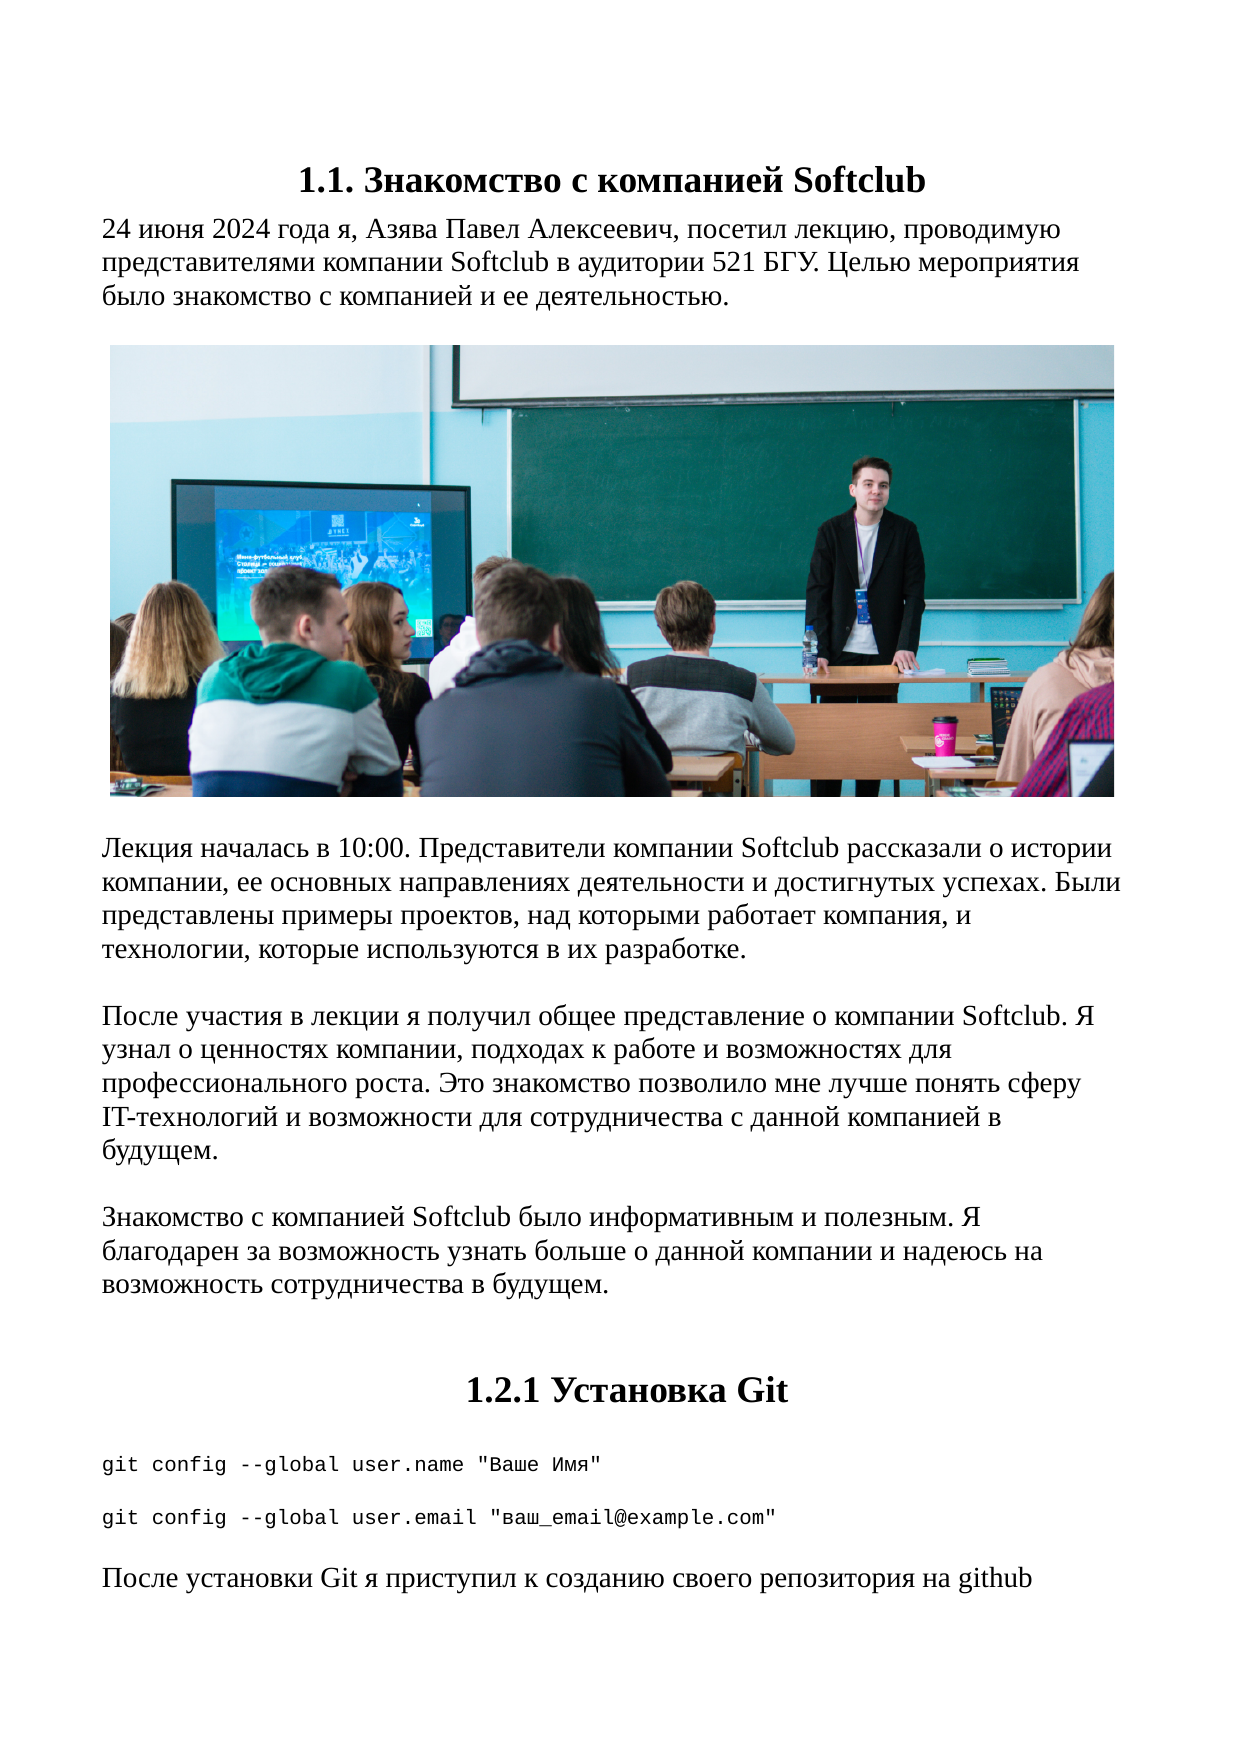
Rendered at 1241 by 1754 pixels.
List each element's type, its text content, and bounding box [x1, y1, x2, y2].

text Знакомство с компанией Softclub было информативным и полезным. Я благодарен за возможность узнать больше о данной компании и надеюсь на возможность сотрудничества в будущем. [102, 1199, 1123, 1300]
text После установки Git я приступил к созданию своего репозитория на github [102, 1560, 1123, 1593]
text 1.2.1 Установка Git [131, 1367, 1123, 1410]
text После участия в лекции я получил общее представление о компании Softclub. Я узнал о ценностях компании, подходах к работе и возможностях для профессионального роста. Это знакомство позволило мне лучше понять сферу IT-технологий и возможности для сотрудничества с данной компанией в будущем. [102, 998, 1123, 1166]
text git config --global user.email "ваш_email@example.com" [102, 1507, 1123, 1530]
text 24 июня 2024 года я, Азява Павел Алексеевич, посетил лекцию, проводимую представителями компании Softclub в аудитории 521 БГУ. Целью мероприятия было знакомство с компанией и ее деятельностью. [102, 211, 1123, 311]
text git config --global user.name "Ваше Имя" [102, 1453, 1123, 1477]
text 1.1. Знакомство с компанией Softclub [102, 157, 1123, 200]
picture [110, 345, 1115, 797]
text Лекция началась в 10:00. Представители компании Softclub рассказали о истории компании, ее основных направлениях деятельности и достигнутых успехах. Были представлены примеры проектов, над которыми работает компания, и технологии, которые используются в их разработке. [102, 830, 1123, 964]
